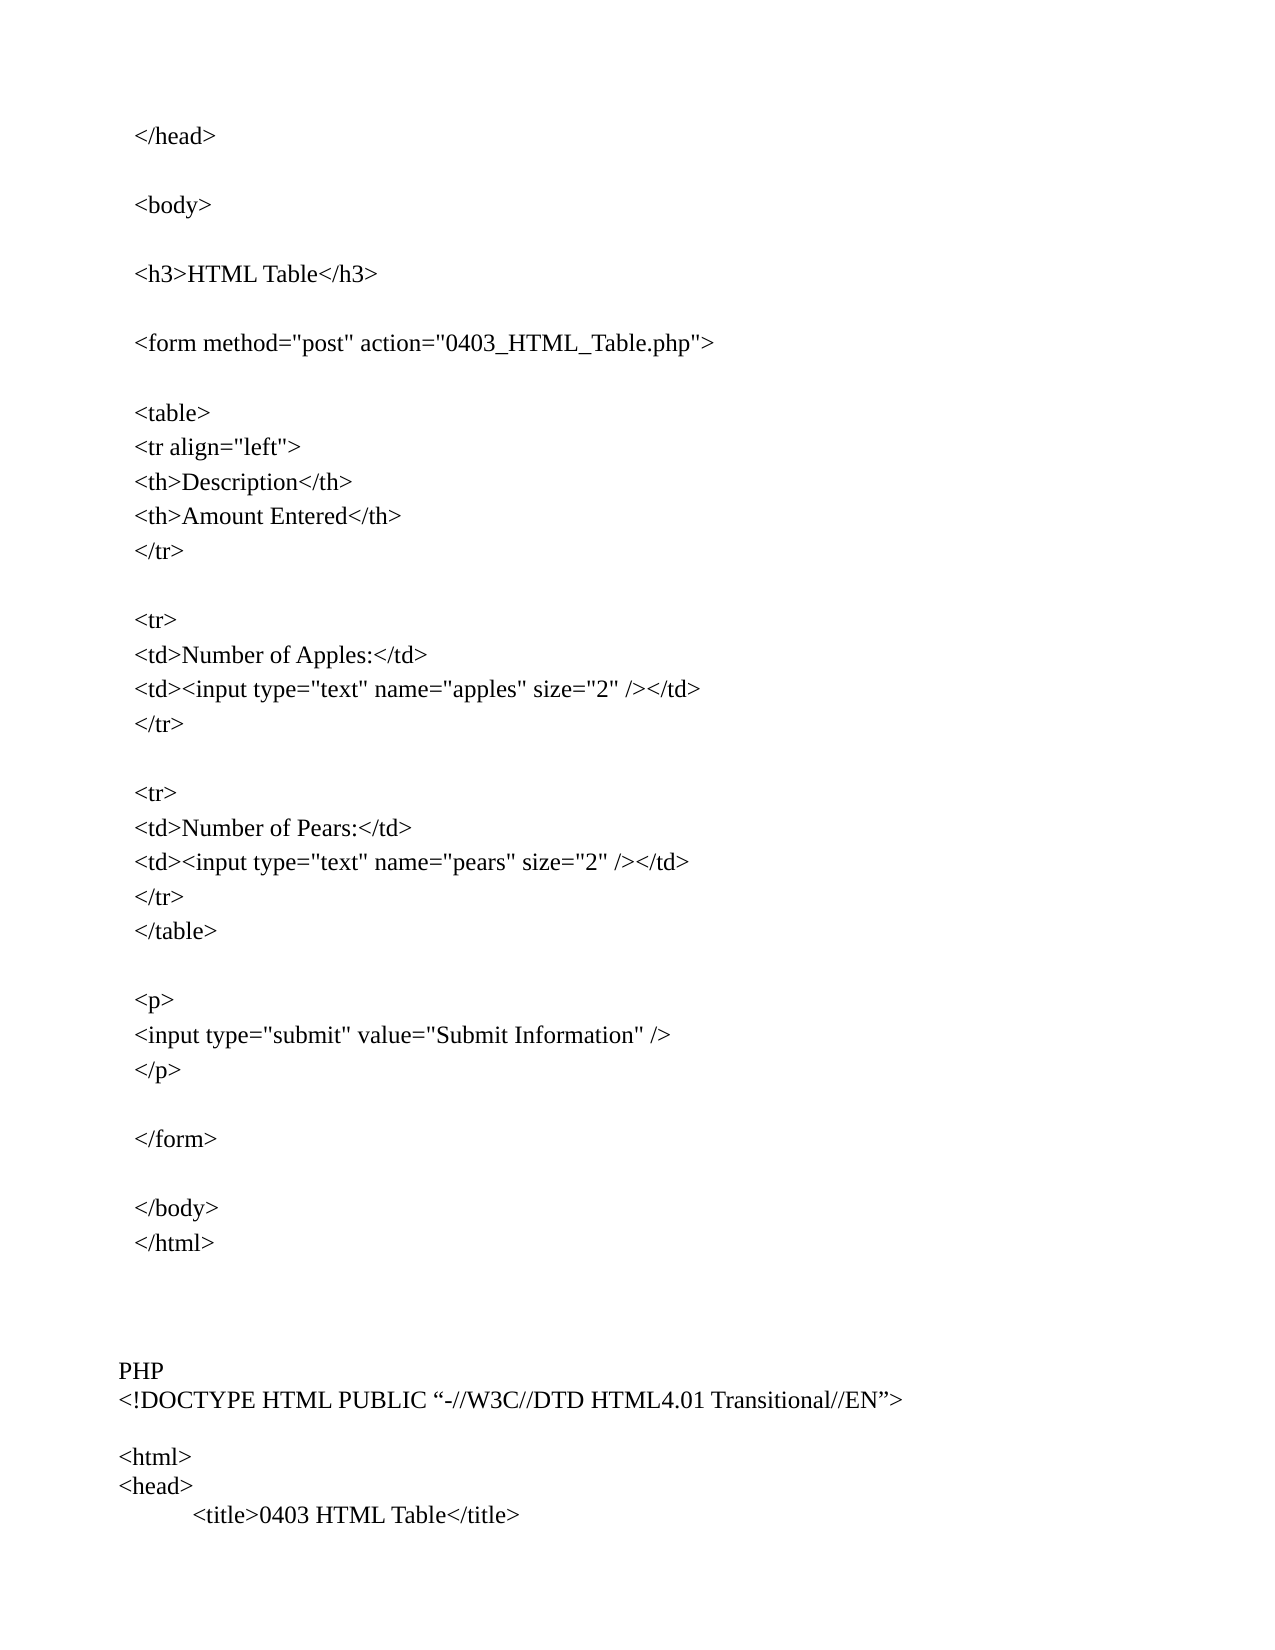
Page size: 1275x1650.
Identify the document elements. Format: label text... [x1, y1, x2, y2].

table_cell </table> [131, 914, 928, 948]
table_cell [131, 1156, 928, 1190]
table_cell </html> [131, 1225, 928, 1259]
table_cell [118, 360, 131, 395]
table_cell [118, 1052, 131, 1086]
table_cell <tr> [131, 775, 928, 810]
table_cell [118, 1121, 131, 1156]
table_cell [118, 187, 131, 222]
table_cell [131, 1086, 928, 1121]
table_cell </form> [131, 1121, 928, 1156]
table_cell [118, 222, 131, 256]
table_cell [118, 810, 131, 844]
table_cell [118, 1017, 131, 1052]
table_cell [118, 256, 131, 291]
table_cell <td>Number of Pears:</td> [131, 810, 928, 844]
table_cell <td><input type="text" name="apples" size="2" /></td> [131, 671, 928, 706]
table_cell <body> [131, 187, 928, 222]
table_cell [118, 879, 131, 913]
table_cell [118, 153, 131, 187]
table_cell [118, 775, 131, 810]
table_cell [118, 568, 131, 602]
table_cell [131, 360, 928, 395]
table_cell [118, 464, 131, 498]
table_cell <input type="submit" value="Submit Information" /> [131, 1017, 928, 1052]
table_cell [118, 499, 131, 533]
table_cell [131, 1259, 928, 1270]
text <!DOCTYPE HTML PUBLIC “-//W3C//DTD HTML4.01 Transitional//EN”> [118, 1385, 1157, 1414]
table_cell [131, 291, 928, 326]
table_cell [131, 948, 928, 983]
table_cell </body> [131, 1190, 928, 1225]
table_cell [118, 706, 131, 741]
table_cell [118, 291, 131, 326]
table_cell [118, 1156, 131, 1190]
table_cell <form method="post" action="0403_HTML_Table.php"> [131, 326, 928, 360]
table_cell [118, 1225, 131, 1259]
table_cell [118, 1086, 131, 1121]
table_cell </p> [131, 1052, 928, 1086]
table_cell [118, 1190, 131, 1225]
table_cell <th>Description</th> [131, 464, 928, 498]
table_cell <tr> [131, 602, 928, 637]
table_cell [131, 153, 928, 187]
table_cell </head> [131, 118, 928, 153]
table_cell <td>Number of Apples:</td> [131, 637, 928, 671]
table_cell [118, 429, 131, 464]
table_cell [131, 222, 928, 256]
table_cell [118, 983, 131, 1017]
table_cell </tr> [131, 533, 928, 568]
table_cell <h3>HTML Table</h3> [131, 256, 928, 291]
table_cell [118, 395, 131, 429]
table_cell [118, 914, 131, 948]
table_cell [118, 948, 131, 983]
table_cell <p> [131, 983, 928, 1017]
table_cell [131, 741, 928, 775]
table_cell [118, 118, 131, 153]
table_cell [131, 568, 928, 602]
table_cell </tr> [131, 706, 928, 741]
table_cell [118, 602, 131, 637]
table_cell <th>Amount Entered</th> [131, 499, 928, 533]
table_cell <tr align="left"> [131, 429, 928, 464]
text <title>0403 HTML Table</title> [118, 1500, 1157, 1529]
text <html> [118, 1442, 1157, 1471]
table_cell [118, 671, 131, 706]
table_cell [118, 1259, 131, 1270]
table_cell <td><input type="text" name="pears" size="2" /></td> [131, 844, 928, 879]
table_cell [118, 533, 131, 568]
table_cell <table> [131, 395, 928, 429]
text <head> [118, 1471, 1157, 1500]
table_cell [118, 844, 131, 879]
table_cell [118, 637, 131, 671]
table_cell [118, 741, 131, 775]
table_cell </tr> [131, 879, 928, 913]
table_cell [118, 326, 131, 360]
text PHP [118, 1356, 1157, 1385]
